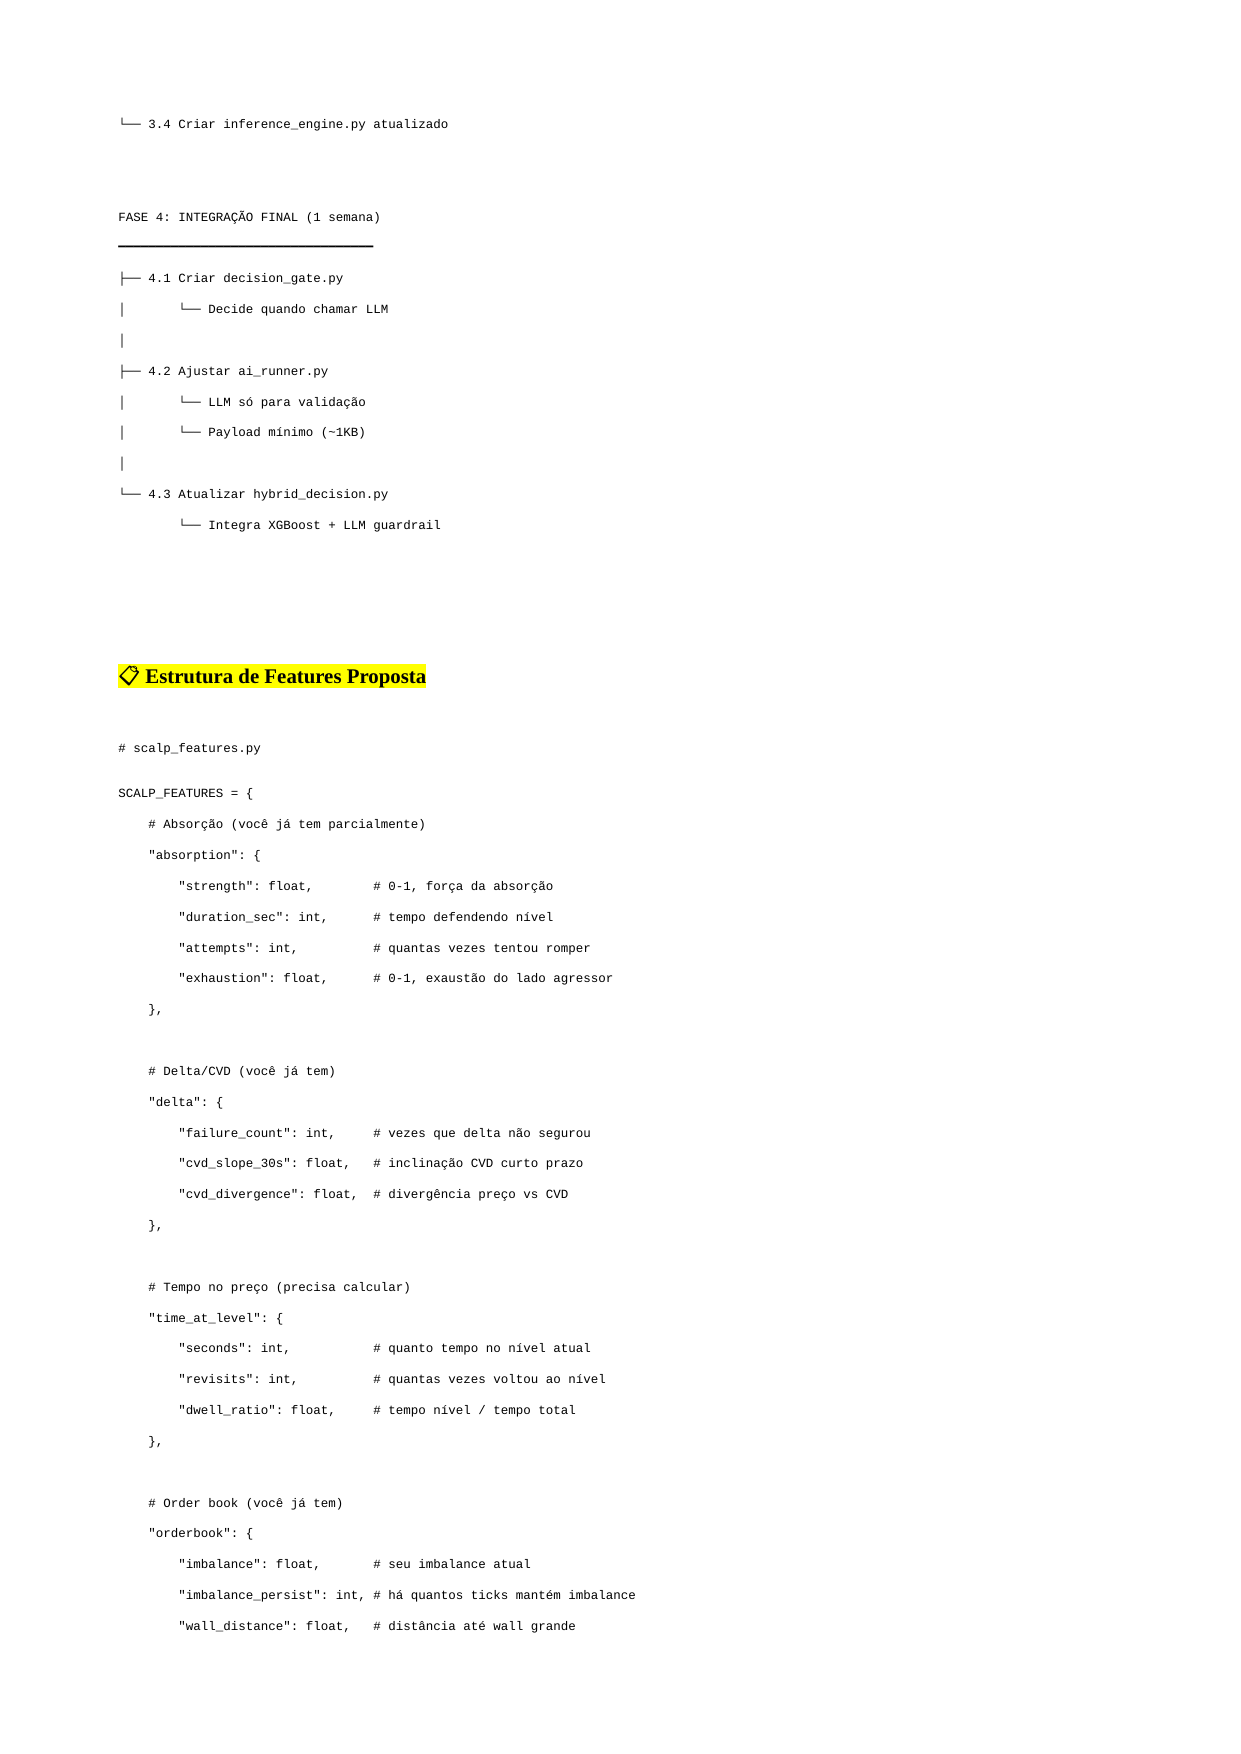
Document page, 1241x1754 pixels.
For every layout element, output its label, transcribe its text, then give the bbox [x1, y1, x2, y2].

text └── Integra XGBoost + LLM guardrail [118, 519, 1122, 533]
text # Absorção (você já tem parcialmente) [118, 818, 1122, 832]
text │ └── Payload mínimo (~1KB) [118, 426, 1122, 441]
text "imbalance_persist": int, # há quantos ticks mantém imbalance [118, 1589, 1122, 1603]
text "absorption": { [118, 849, 1122, 863]
text "dwell_ratio": float, # tempo nível / tempo total [118, 1404, 1122, 1418]
text "seconds": int, # quanto tempo no nível atual [118, 1342, 1122, 1357]
text "delta": { [118, 1096, 1122, 1110]
text "cvd_divergence": float, # divergência preço vs CVD [118, 1188, 1122, 1202]
text "time_at_level": { [118, 1312, 1122, 1326]
text ├── 4.2 Ajustar ai_runner.py [122, 365, 1122, 379]
text ━━━━━━━━━━━━━━━━━━━━━━━━━━━━━━━━━━ [118, 241, 1122, 256]
text "orderbook": { [118, 1527, 1122, 1542]
text └── 3.4 Criar inference_engine.py atualizado [118, 118, 1122, 132]
text "revisits": int, # quantas vezes voltou ao nível [118, 1373, 1122, 1387]
text # Tempo no preço (precisa calcular) [118, 1281, 1122, 1295]
text # scalp_features.py [118, 742, 1122, 757]
text FASE 4: INTEGRAÇÃO FINAL (1 semana) [118, 211, 1122, 225]
text }, [118, 1435, 1122, 1449]
text }, [118, 1003, 1122, 1017]
text "wall_distance": float, # distância até wall grande [118, 1620, 1122, 1634]
text "failure_count": int, # vezes que delta não segurou [118, 1127, 1122, 1141]
text # Order book (você já tem) [118, 1497, 1122, 1511]
text "exhaustion": float, # 0-1, exaustão do lado agressor [118, 972, 1122, 987]
subtitle 📋 Estrutura de Features Proposta [118, 664, 1122, 688]
text ├── 4.1 Criar decision_gate.py [122, 272, 1122, 286]
text "duration_sec": int, # tempo defendendo nível [118, 911, 1122, 925]
text "attempts": int, # quantas vezes tentou romper [118, 942, 1122, 956]
text │ └── Decide quando chamar LLM [122, 303, 1122, 317]
text "strength": float, # 0-1, força da absorção [118, 880, 1122, 894]
text │ [122, 457, 1122, 471]
text }, [118, 1219, 1122, 1233]
text │ └── LLM só para validação [122, 396, 1122, 410]
text "cvd_slope_30s": float, # inclinação CVD curto prazo [118, 1157, 1122, 1172]
text SCALP_FEATURES = { [118, 787, 1122, 802]
text │ [122, 334, 1122, 348]
text "imbalance": float, # seu imbalance atual [118, 1558, 1122, 1572]
text # Delta/CVD (você já tem) [118, 1065, 1122, 1079]
text └── 4.3 Atualizar hybrid_decision.py [118, 488, 1122, 502]
